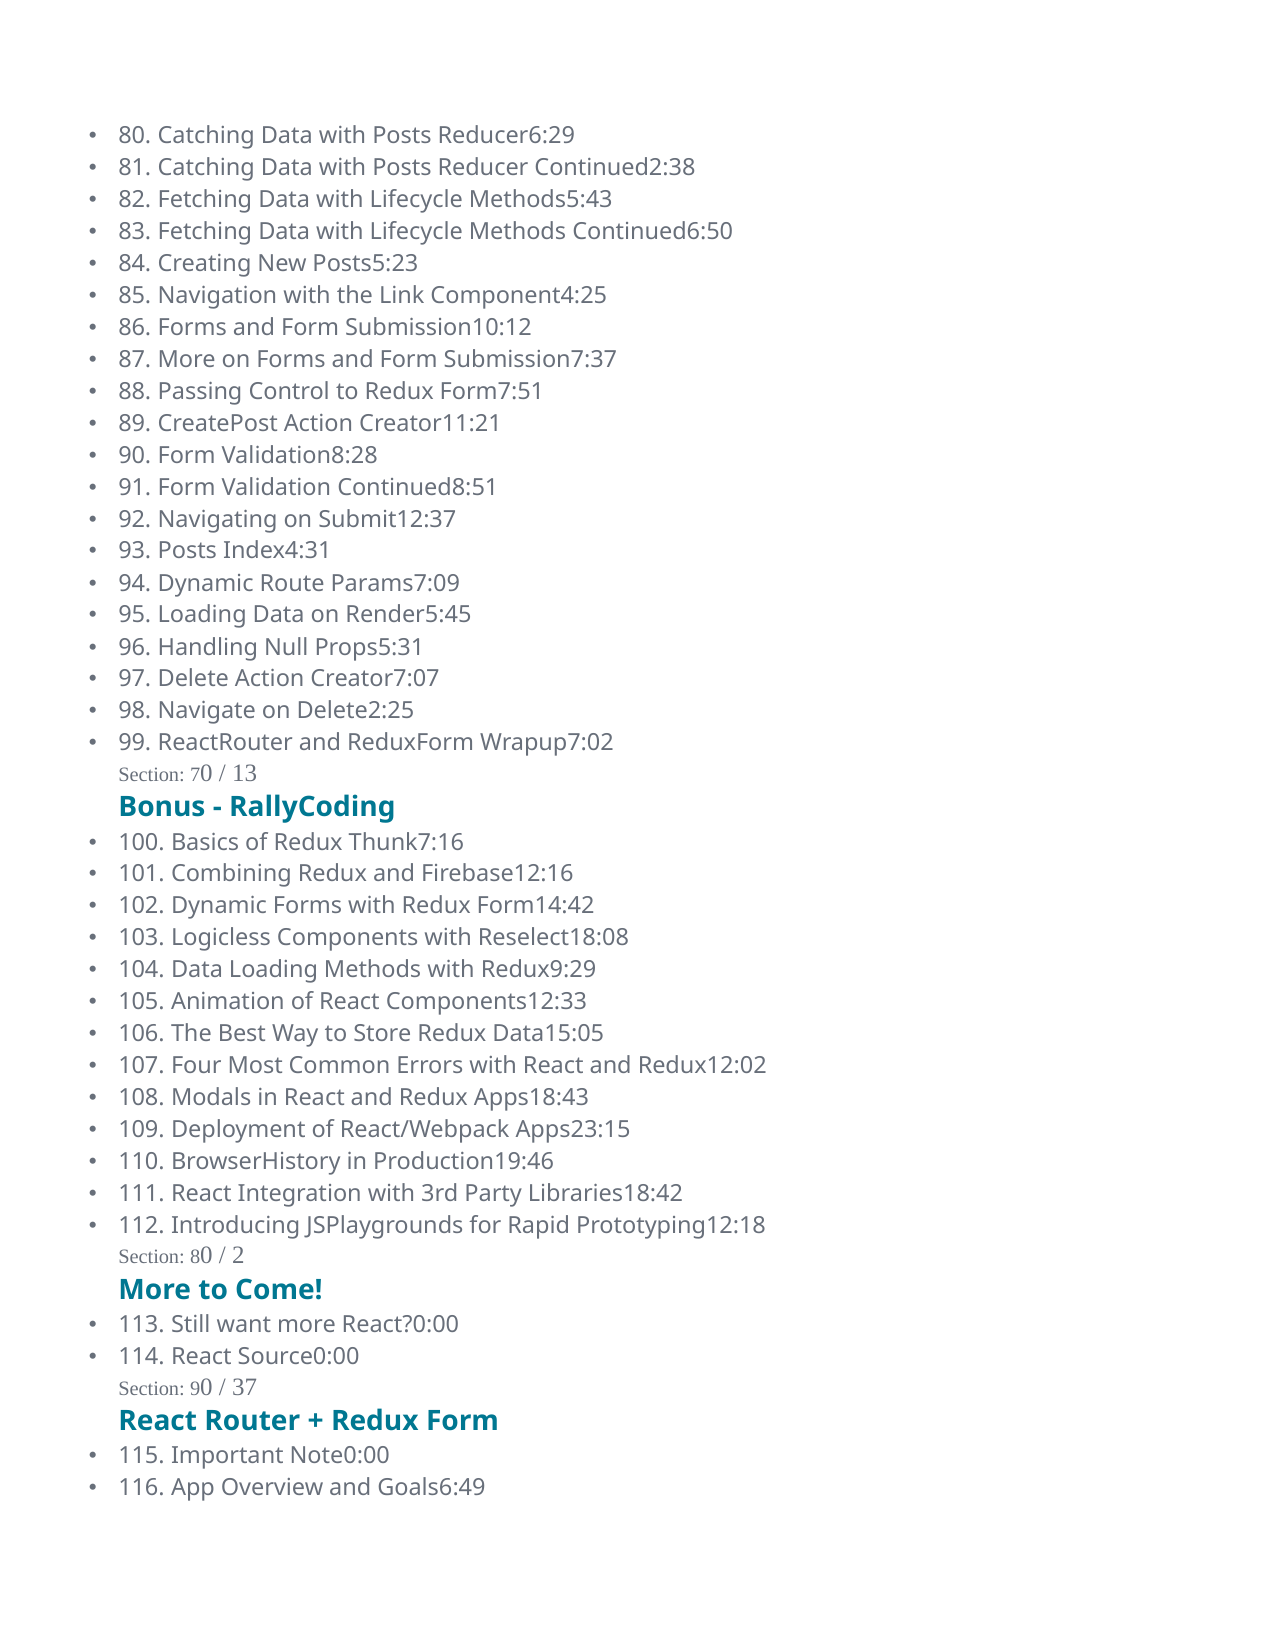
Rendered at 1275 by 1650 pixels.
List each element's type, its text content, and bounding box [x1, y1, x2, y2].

list 113. Still want more React?0:00 [118, 1308, 1157, 1339]
text More to Come! [118, 1269, 1157, 1308]
list 98. Navigate on Delete2:25 [118, 694, 1157, 726]
list 109. Deployment of React/Webpack Apps23:15 [118, 1113, 1157, 1144]
list 108. Modals in React and Redux Apps18:43 [118, 1081, 1157, 1113]
list 105. Animation of React Components12:33 [118, 985, 1157, 1017]
list 81. Catching Data with Posts Reducer Continued2:38 [118, 150, 1157, 182]
list 104. Data Loading Methods with Redux9:29 [118, 953, 1157, 985]
list 103. Logicless Components with Reselect18:08 [118, 921, 1157, 953]
list 86. Forms and Form Submission10:12 [118, 310, 1157, 342]
list 92. Navigating on Submit12:37 [118, 502, 1157, 534]
list 102. Dynamic Forms with Redux Form14:42 [118, 889, 1157, 921]
text Section: 70 / 13 [118, 758, 1157, 786]
list 89. CreatePost Action Creator11:21 [118, 406, 1157, 438]
list 110. BrowserHistory in Production19:46 [118, 1144, 1157, 1177]
text Section: 80 / 2 [118, 1241, 1157, 1269]
list 90. Form Validation8:28 [118, 438, 1157, 470]
list 111. React Integration with 3rd Party Libraries18:42 [118, 1177, 1157, 1208]
list 114. React Source0:00 [118, 1339, 1157, 1372]
list 96. Handling Null Props5:31 [118, 630, 1157, 662]
list 112. Introducing JSPlaygrounds for Rapid Prototyping12:18 [118, 1208, 1157, 1241]
list 97. Delete Action Creator7:07 [118, 662, 1157, 694]
list 82. Fetching Data with Lifecycle Methods5:43 [118, 182, 1157, 214]
list 88. Passing Control to Redux Form7:51 [118, 374, 1157, 406]
list 83. Fetching Data with Lifecycle Methods Continued6:50 [118, 214, 1157, 246]
list 85. Navigation with the Link Component4:25 [118, 278, 1157, 310]
list 115. Important Note0:00 [118, 1439, 1157, 1471]
list 99. ReactRouter and ReduxForm Wrapup7:02 [118, 726, 1157, 758]
text Bonus - RallyCoding [118, 786, 1157, 825]
text React Router + Redux Form [118, 1400, 1157, 1439]
text Section: 90 / 37 [118, 1372, 1157, 1400]
list 87. More on Forms and Form Submission7:37 [118, 342, 1157, 374]
list 84. Creating New Posts5:23 [118, 246, 1157, 278]
list 116. App Overview and Goals6:49 [118, 1471, 1157, 1503]
list 80. Catching Data with Posts Reducer6:29 [118, 118, 1157, 150]
list 95. Loading Data on Render5:45 [118, 598, 1157, 630]
list 94. Dynamic Route Params7:09 [118, 566, 1157, 598]
list 101. Combining Redux and Firebase12:16 [118, 857, 1157, 889]
list 106. The Best Way to Store Redux Data15:05 [118, 1017, 1157, 1049]
list 93. Posts Index4:31 [118, 534, 1157, 566]
list 91. Form Validation Continued8:51 [118, 470, 1157, 502]
list 100. Basics of Redux Thunk7:16 [118, 825, 1157, 857]
list 107. Four Most Common Errors with React and Redux12:02 [118, 1049, 1157, 1081]
